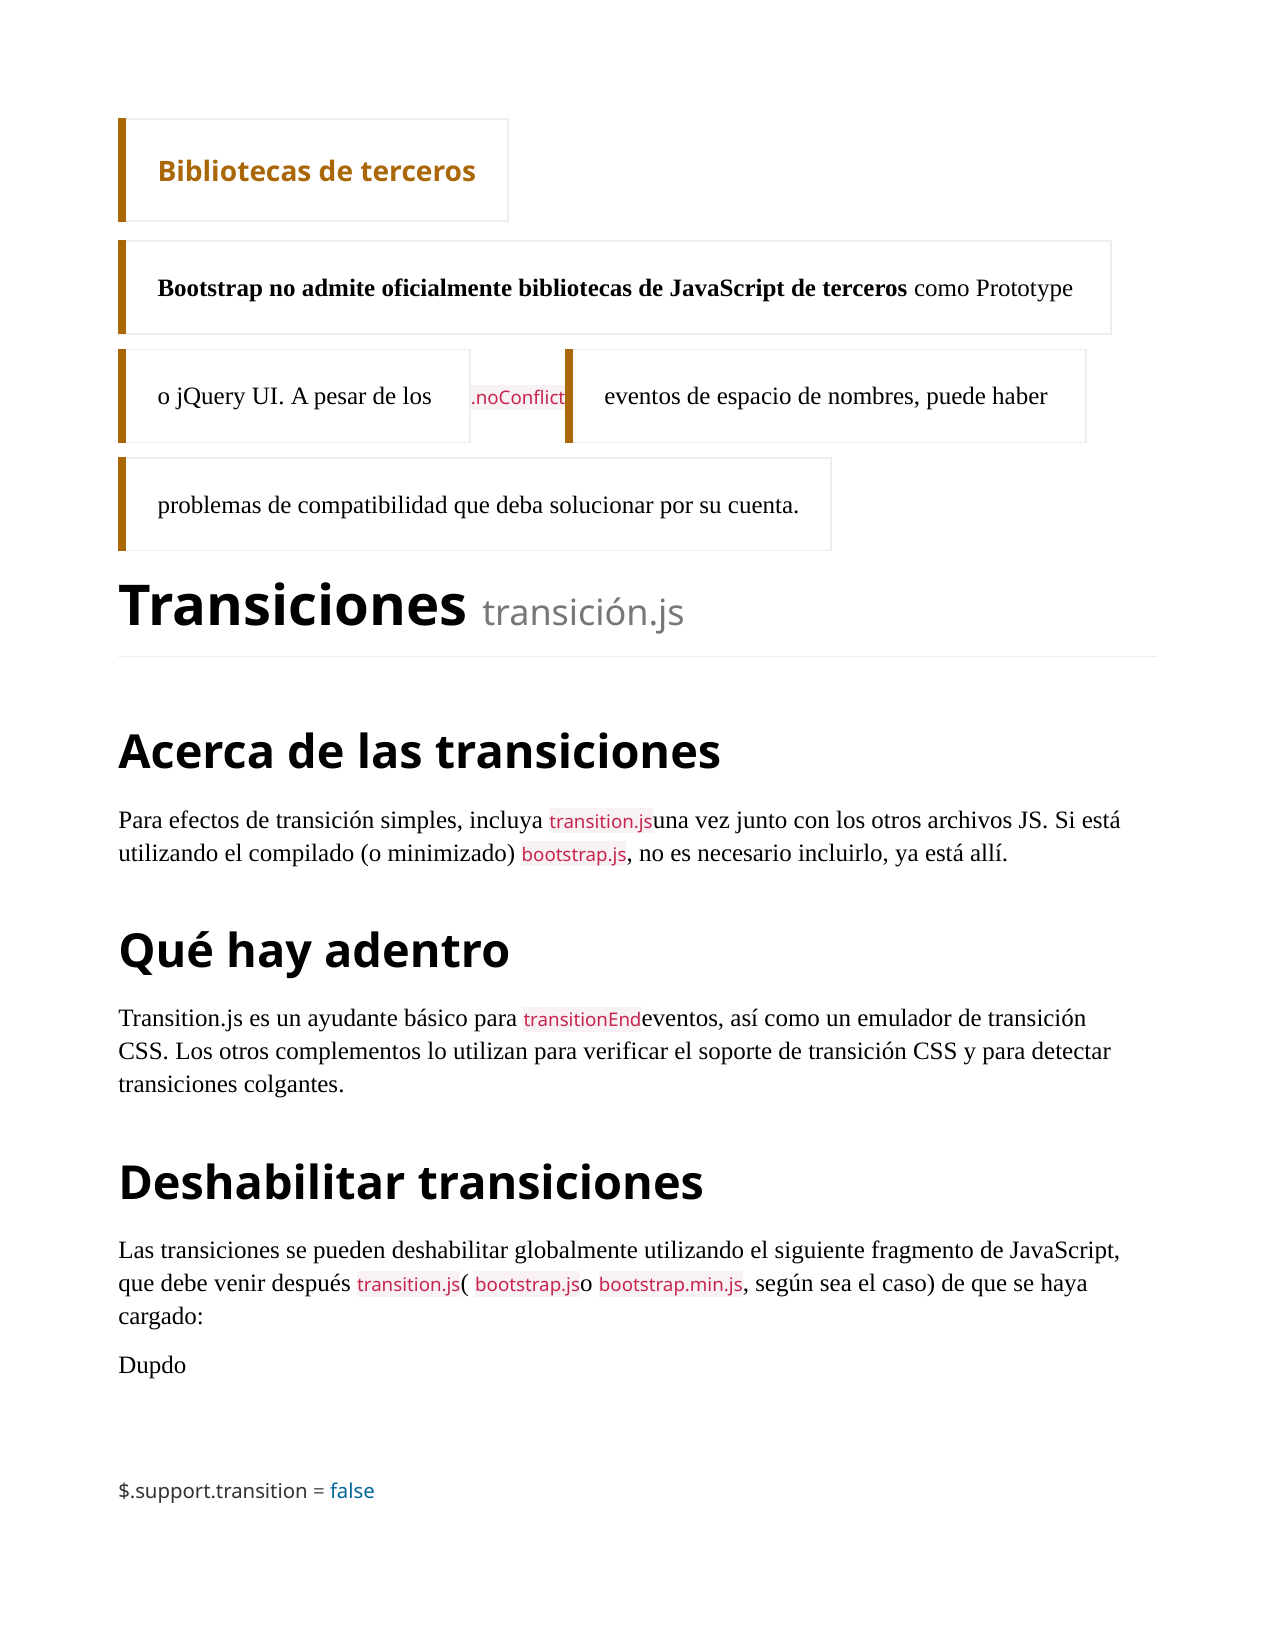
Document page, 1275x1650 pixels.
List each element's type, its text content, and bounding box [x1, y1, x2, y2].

subtitle Bibliotecas de terceros [126, 120, 507, 220]
text Para efectos de transición simples, incluya transition.jsuna vez junto con los otros archivos JS. Si está utilizando el compilado (o minimizado) bootstrap.js, no es necesario incluirlo, ya está allí. [118, 805, 1157, 866]
text Dupdo [118, 1350, 1157, 1379]
subtitle [509, 118, 1157, 222]
text $.support.transition = false [118, 1477, 1157, 1504]
subtitle Qué hay adentro [118, 918, 1157, 981]
text Las transiciones se pueden deshabilitar globalmente utilizando el siguiente fragmento de JavaScript, que debe venir después transition.js( bootstrap.jso bootstrap.min.js, según sea el caso) de que se haya cargado: [118, 1235, 1157, 1330]
subtitle Acerca de las transiciones [118, 719, 1157, 783]
subtitle Deshabilitar transiciones [118, 1149, 1157, 1213]
text Bootstrap no admite oficialmente bibliotecas de JavaScript de terceros como Prototype o jQuery UI. A pesar de los .noConflicteventos de espacio de nombres, puede haber problemas de compatibilidad que deba solucionar por su cuenta. [118, 240, 1157, 551]
subtitle Transiciones transición.js [118, 566, 1157, 656]
text Transition.js es un ayudante básico para transitionEndeventos, así como un emulador de transición CSS. Los otros complementos lo utilizan para verificar el soporte de transición CSS y para detectar transiciones colgantes. [118, 1003, 1157, 1098]
